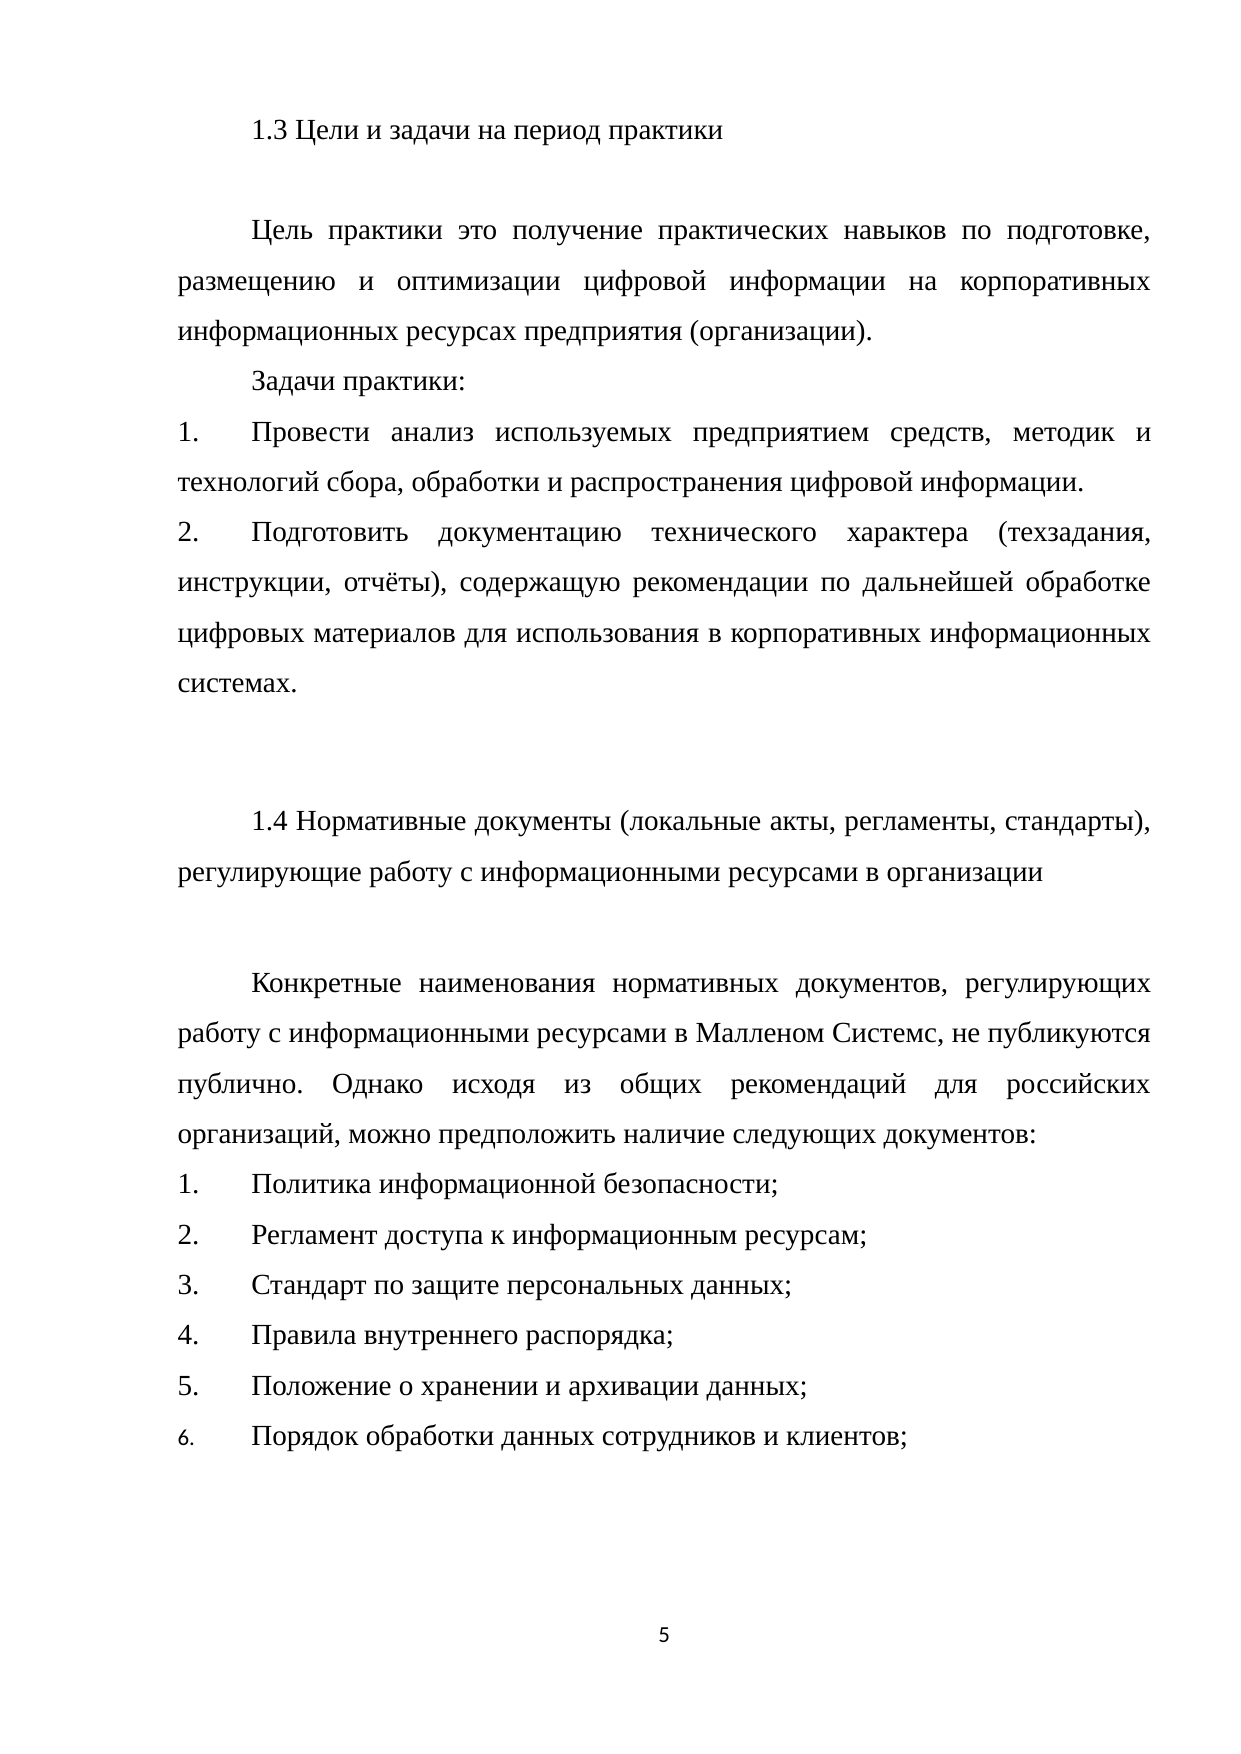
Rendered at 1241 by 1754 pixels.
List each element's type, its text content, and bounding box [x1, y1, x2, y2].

list Правила внутреннего распорядка; [177, 1317, 1152, 1351]
subtitle 1.4 Нормативные документы (локальные акты, регламенты, стандарты), регулирующие работу с информационными ресурсами в организации [177, 803, 1152, 887]
list Провести анализ используемых предприятием средств, методик и технологий сбора, обработки и распространения цифровой информации. [177, 414, 1152, 497]
list Стандарт по защите персональных данных; [177, 1267, 1152, 1301]
text Конкретные наименования нормативных документов, регулирующих работу с информационными ресурсами в Малленом Системс, не публикуются публично. Однако исходя из общих рекомендаций для российских организаций, можно предположить наличие следующих документов: [177, 965, 1152, 1150]
list Политика информационной безопасности; [177, 1167, 1152, 1200]
text Цель практики это получение практических навыков по подготовке, размещению и оптимизации цифровой информации на корпоративных информационных ресурсах предприятия (организации). [177, 212, 1152, 347]
list Положение о хранении и архивации данных; [177, 1368, 1152, 1401]
text Задачи практики: [177, 363, 1152, 397]
list Подготовить документацию технического характера (техзадания, инструкции, отчёты), содержащую рекомендации по дальнейшей обработке цифровых материалов для использования в корпоративных информационных системах. [177, 514, 1152, 699]
list Порядок обработки данных сотрудников и клиентов; [177, 1418, 1152, 1452]
list Регламент доступа к информационным ресурсам; [177, 1217, 1152, 1250]
subtitle 1.3 Цели и задачи на период практики [177, 112, 1152, 146]
